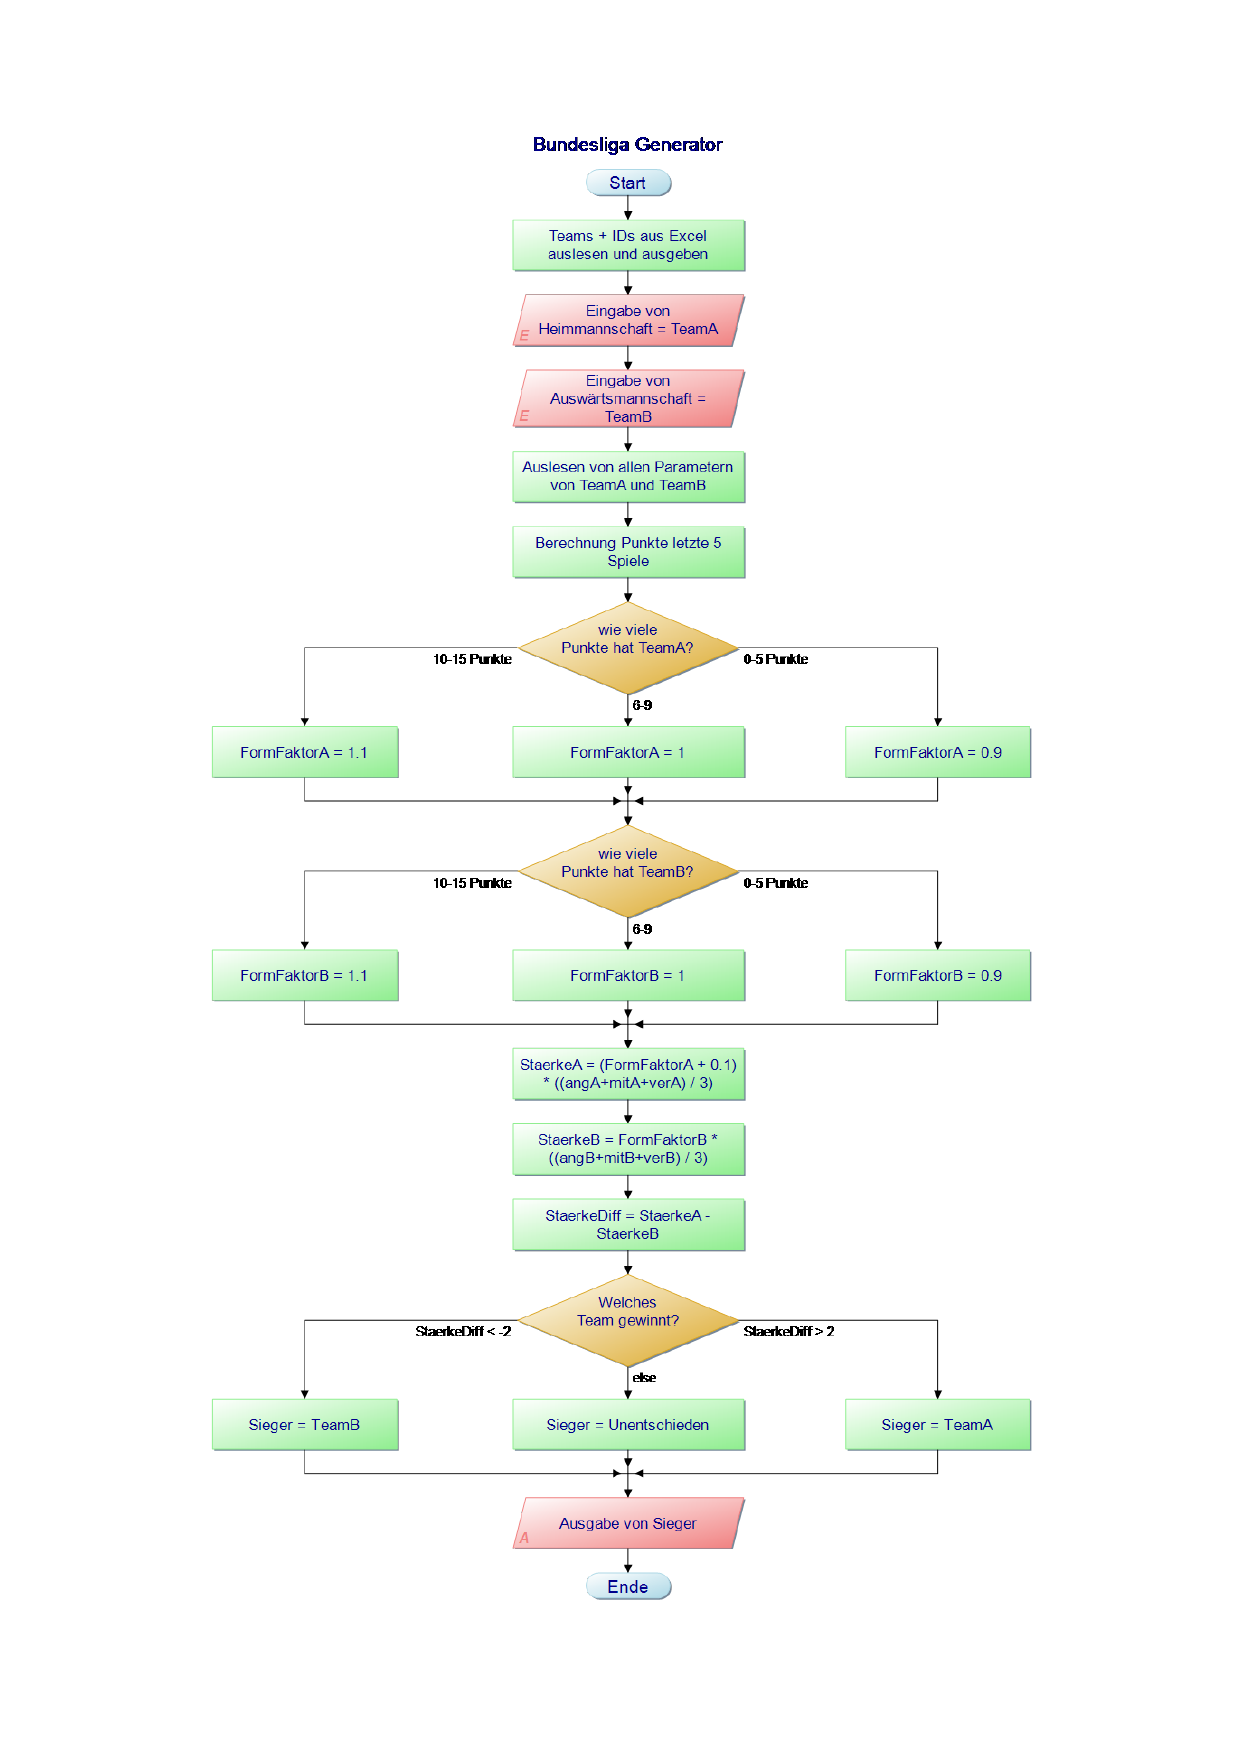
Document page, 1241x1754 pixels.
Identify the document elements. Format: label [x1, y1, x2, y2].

picture [182, 118, 1058, 1623]
